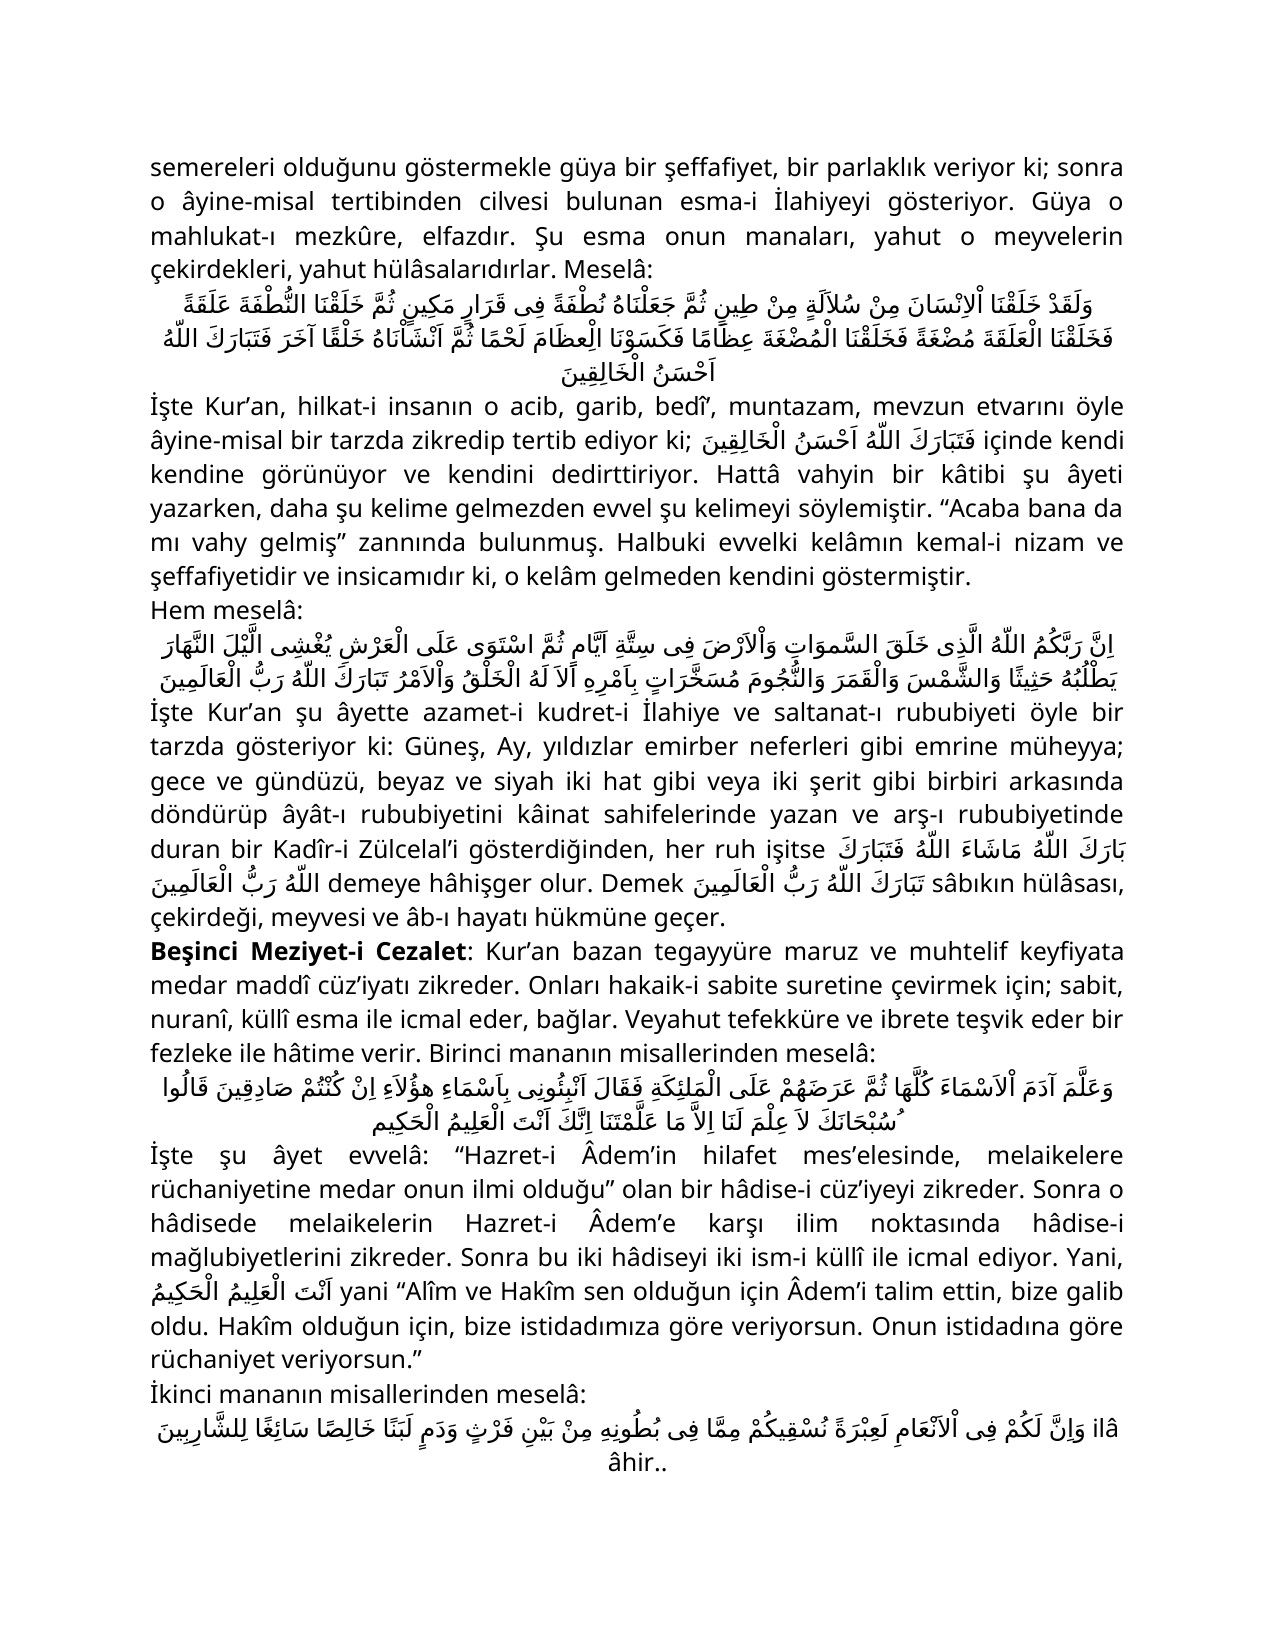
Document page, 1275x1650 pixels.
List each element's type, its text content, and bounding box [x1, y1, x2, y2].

text اِنَّ رَبَّكُمُ اللّهُ الَّذِى خَلَقَ السَّموَاتِ وَاْلاَرْضَ فِى سِتَّةِ اَيَّامٍ ثُمَّ اسْتَوَى عَلَى الْعَرْشِ يُغْشِى الَّيْلَ النَّهَارَ يَطْلُبُهُ حَثِيثًا وَالشَّمْسَ وَالْقَمَرَ وَالنُّجُومَ مُسَخَّرَاتٍ بِاَمْرِهِ اَلاَ لَهُ الْخَلْقُ وَاْلاَمْرُ تَبَارَكَ اللّهُ رَبُّ الْعَالَمِينَ [150, 627, 1125, 695]
text Beşinci Meziyet-i Cezalet: Kur’an bazan tegayyüre maruz ve muhtelif keyfiyata medar maddî cüz’iyatı zikreder. Onları hakaik-i sabite suretine çevirmek için; sabit, nuranî, küllî esma ile icmal eder, bağlar. Veyahut tefekküre ve ibrete teşvik eder bir fezleke ile hâtime verir. Birinci mananın misallerinden meselâ: [150, 933, 1125, 1070]
text İkinci mananın misallerinden meselâ: [150, 1376, 1125, 1410]
text İşte Kur’an, hilkat-i insanın o acib, garib, bedî’, muntazam, mevzun etvarını öyle âyine-misal bir tarzda zikredip tertib ediyor ki; فَتَبَارَكَ اللّهُ اَحْسَنُ الْخَالِقِينَ içinde kendi kendine görünüyor ve kendini dedirttiriyor. Hattâ vahyin bir kâtibi şu âyeti yazarken, daha şu kelime gelmezden evvel şu kelimeyi söylemiştir. “Acaba bana da mı vahy gelmiş” zannında bulunmuş. Halbuki evvelki kelâmın kemal-i nizam ve şeffafiyetidir ve insicamıdır ki, o kelâm gelmeden kendini göstermiştir. [150, 388, 1125, 593]
text وَعَلَّمَ آدَمَ اْلاَسْمَاءَ كُلَّهَا ثُمَّ عَرَضَهُمْ عَلَى الْمَلئِكَةِ فَقَالَ اَنْبِئُونِى بِاَسْمَاءِ هؤُلاَءِ اِنْ كُنْتُمْ صَادِقِينَ قَالُوا سُبْحَانَكَ لاَ عِلْمَ لَنَا اِلاَّ مَا عَلَّمْتَنَا اِنَّكَ اَنْتَ الْعَلِيمُ الْحَكِيم ُ [150, 1070, 1125, 1138]
text İşte şu âyet evvelâ: “Hazret-i Âdem’in hilafet mes’elesinde, melaikelere rüchaniyetine medar onun ilmi olduğu” olan bir hâdise-i cüz’iyeyi zikreder. Sonra o hâdisede melaikelerin Hazret-i Âdem’e karşı ilim noktasında hâdise-i mağlubiyetlerini zikreder. Sonra bu iki hâdiseyi iki ism-i küllî ile icmal ediyor. Yani, اَنْتَ الْعَلِيمُ الْحَكِيمُ yani “Alîm ve Hakîm sen olduğun için Âdem’i talim ettin, bize galib oldu. Hakîm olduğun için, bize istidadımıza göre veriyorsun. Onun istidadına göre rüchaniyet veriyorsun.” [150, 1138, 1125, 1376]
text وَلَقَدْ خَلَقْنَا اْلاِنْسَانَ مِنْ سُلاَلَةٍ مِنْ طِينٍ ثُمَّ جَعَلْنَاهُ نُطْفَةً فِى قَرَارٍ مَكِينٍ ثُمَّ خَلَقْنَا النُّطْفَةَ عَلَقَةً فَخَلَقْنَا الْعَلَقَةَ مُضْغَةً فَخَلَقْنَا الْمُضْغَةَ عِظَامًا فَكَسَوْنَا الِْعظَامَ لَحْمًا ثُمَّ اَنْشَاْنَاهُ خَلْقًا آخَرَ فَتَبَارَكَ اللّهُ اَحْسَنُ الْخَالِقِينَ [150, 286, 1125, 388]
text Hem meselâ: [150, 593, 1125, 627]
text وَاِنَّ لَكُمْ فِى اْلاَنْعَامِ لَعِبْرَةً نُسْقِيكُمْ مِمَّا فِى بُطُونِهِ مِنْ بَيْنِ فَرْثٍ وَدَمٍ لَبَنًا خَالِصًا سَائِغًا لِلشَّارِبِينَ ilâ âhir.. [150, 1410, 1125, 1478]
text İşte Kur’an şu âyette azamet-i kudret-i İlahiye ve saltanat-ı rububiyeti öyle bir tarzda gösteriyor ki: Güneş, Ay, yıldızlar emirber neferleri gibi emrine müheyya; gece ve gündüzü, beyaz ve siyah iki hat gibi veya iki şerit gibi birbiri arkasında döndürüp âyât-ı rububiyetini kâinat sahifelerinde yazan ve arş-ı rububiyetinde duran bir Kadîr-i Zülcelal’i gösterdiğinden, her ruh işitse بَارَكَ اللّهُ مَاشَاءَ اللّهُ فَتَبَارَكَ اللّهُ رَبُّ الْعَالَمِينَ demeye hâhişger olur. Demek تَبَارَكَ اللّهُ رَبُّ الْعَالَمِينَ sâbıkın hülâsası, çekirdeği, meyvesi ve âb-ı hayatı hükmüne geçer. [150, 695, 1125, 933]
text semereleri olduğunu göstermekle güya bir şeffafiyet, bir parlaklık veriyor ki; sonra o âyine-misal tertibinden cilvesi bulunan esma-i İlahiyeyi gösteriyor. Güya o mahlukat-ı mezkûre, elfazdır. Şu esma onun manaları, yahut o meyvelerin çekirdekleri, yahut hülâsalarıdırlar. Meselâ: [150, 150, 1125, 286]
